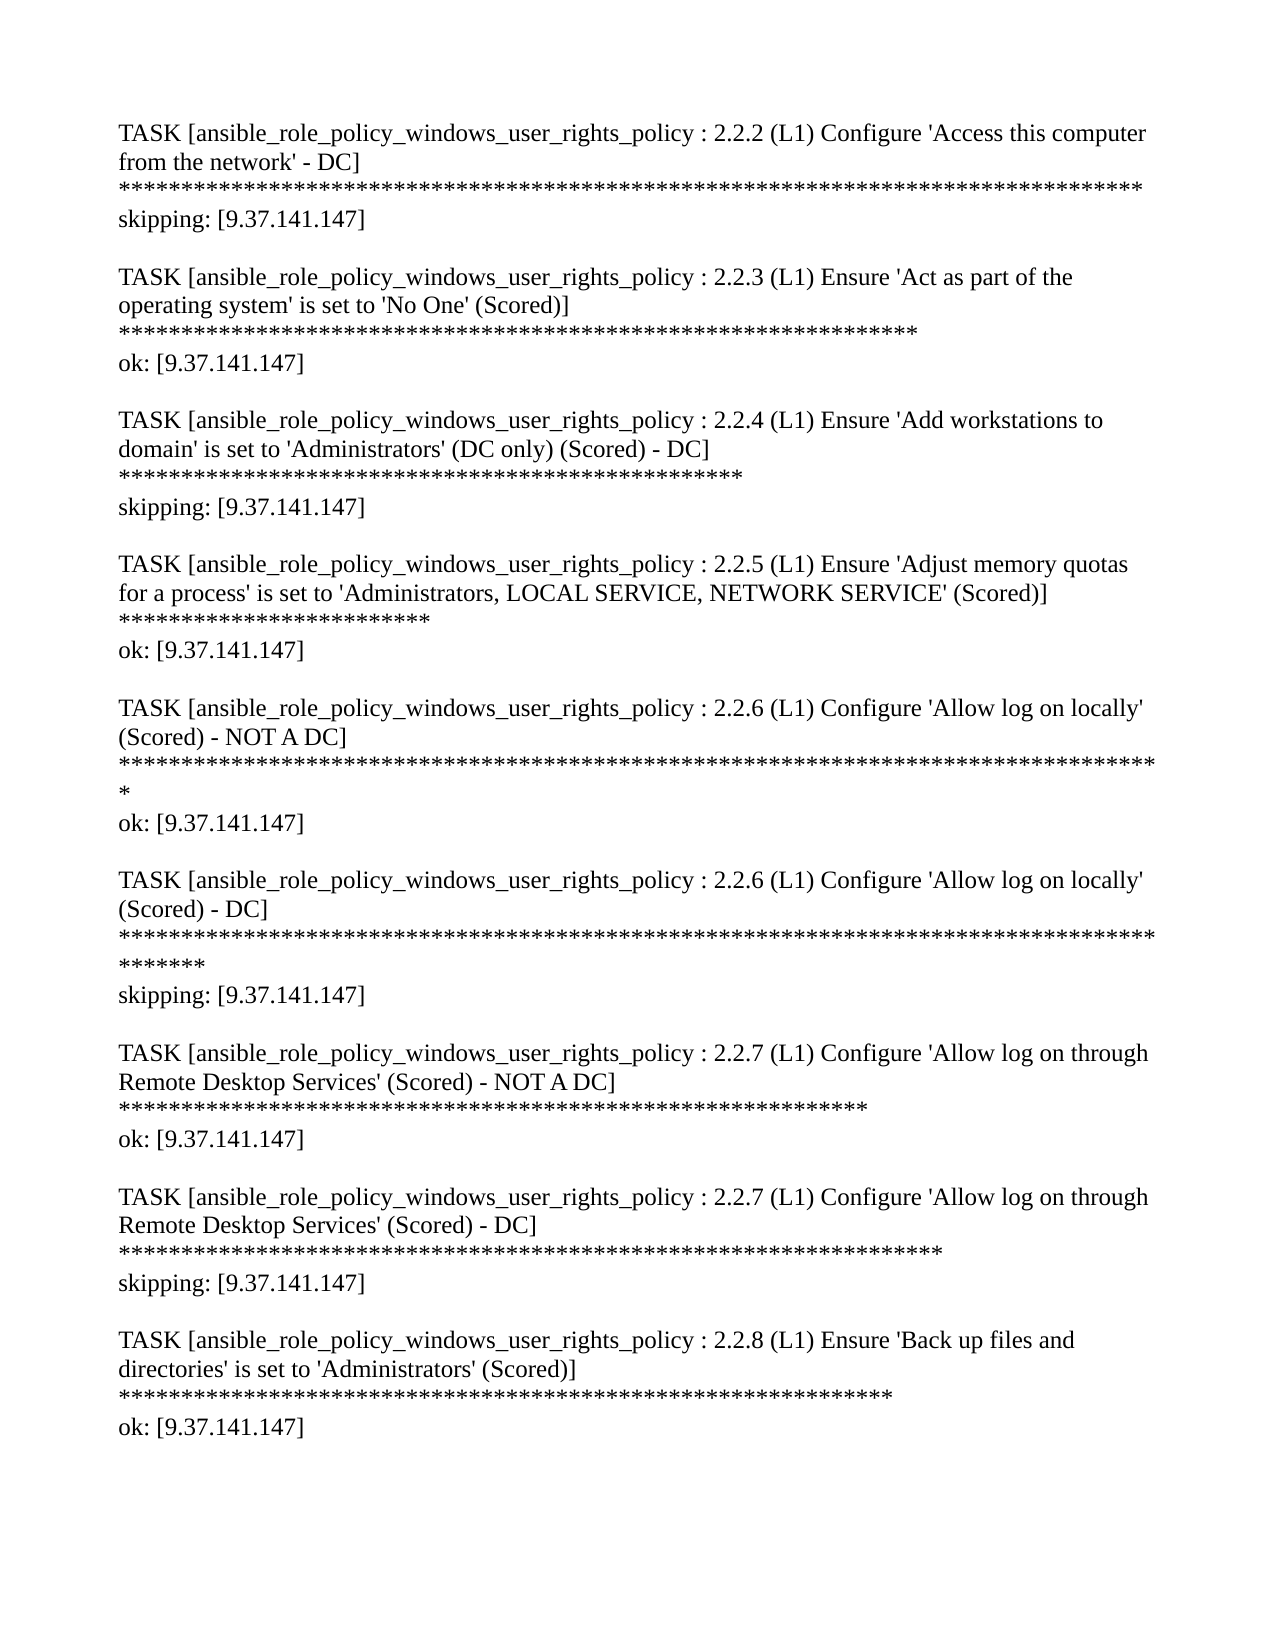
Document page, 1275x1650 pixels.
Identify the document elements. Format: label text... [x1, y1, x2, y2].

text skipping: [9.37.141.147] [118, 204, 1157, 233]
text TASK [ansible_role_policy_windows_user_rights_policy : 2.2.3 (L1) Ensure 'Act as part of the operating system' is set to 'No One' (Scored)] **************************************************************** [118, 262, 1157, 348]
text TASK [ansible_role_policy_windows_user_rights_policy : 2.2.5 (L1) Ensure 'Adjust memory quotas for a process' is set to 'Administrators, LOCAL SERVICE, NETWORK SERVICE' (Scored)] ************************* [118, 549, 1157, 636]
text skipping: [9.37.141.147] [118, 1268, 1157, 1297]
text TASK [ansible_role_policy_windows_user_rights_policy : 2.2.2 (L1) Configure 'Access this computer from the network' - DC] ********************************************************************************** [118, 118, 1157, 204]
text TASK [ansible_role_policy_windows_user_rights_policy : 2.2.8 (L1) Ensure 'Back up files and directories' is set to 'Administrators' (Scored)] ************************************************************** [118, 1326, 1157, 1412]
text ok: [9.37.141.147] [118, 636, 1157, 664]
text ok: [9.37.141.147] [118, 348, 1157, 377]
text TASK [ansible_role_policy_windows_user_rights_policy : 2.2.6 (L1) Configure 'Allow log on locally' (Scored) - DC] ****************************************************************************************** [118, 866, 1157, 981]
text skipping: [9.37.141.147] [118, 981, 1157, 1009]
text ok: [9.37.141.147] [118, 1412, 1157, 1441]
text skipping: [9.37.141.147] [118, 492, 1157, 521]
text TASK [ansible_role_policy_windows_user_rights_policy : 2.2.6 (L1) Configure 'Allow log on locally' (Scored) - NOT A DC] ************************************************************************************ [118, 693, 1157, 808]
text ok: [9.37.141.147] [118, 1124, 1157, 1153]
text TASK [ansible_role_policy_windows_user_rights_policy : 2.2.7 (L1) Configure 'Allow log on through Remote Desktop Services' (Scored) - NOT A DC] ************************************************************ [118, 1038, 1157, 1124]
text TASK [ansible_role_policy_windows_user_rights_policy : 2.2.7 (L1) Configure 'Allow log on through Remote Desktop Services' (Scored) - DC] ****************************************************************** [118, 1182, 1157, 1268]
text TASK [ansible_role_policy_windows_user_rights_policy : 2.2.4 (L1) Ensure 'Add workstations to domain' is set to 'Administrators' (DC only) (Scored) - DC] ************************************************** [118, 406, 1157, 492]
text ok: [9.37.141.147] [118, 808, 1157, 837]
